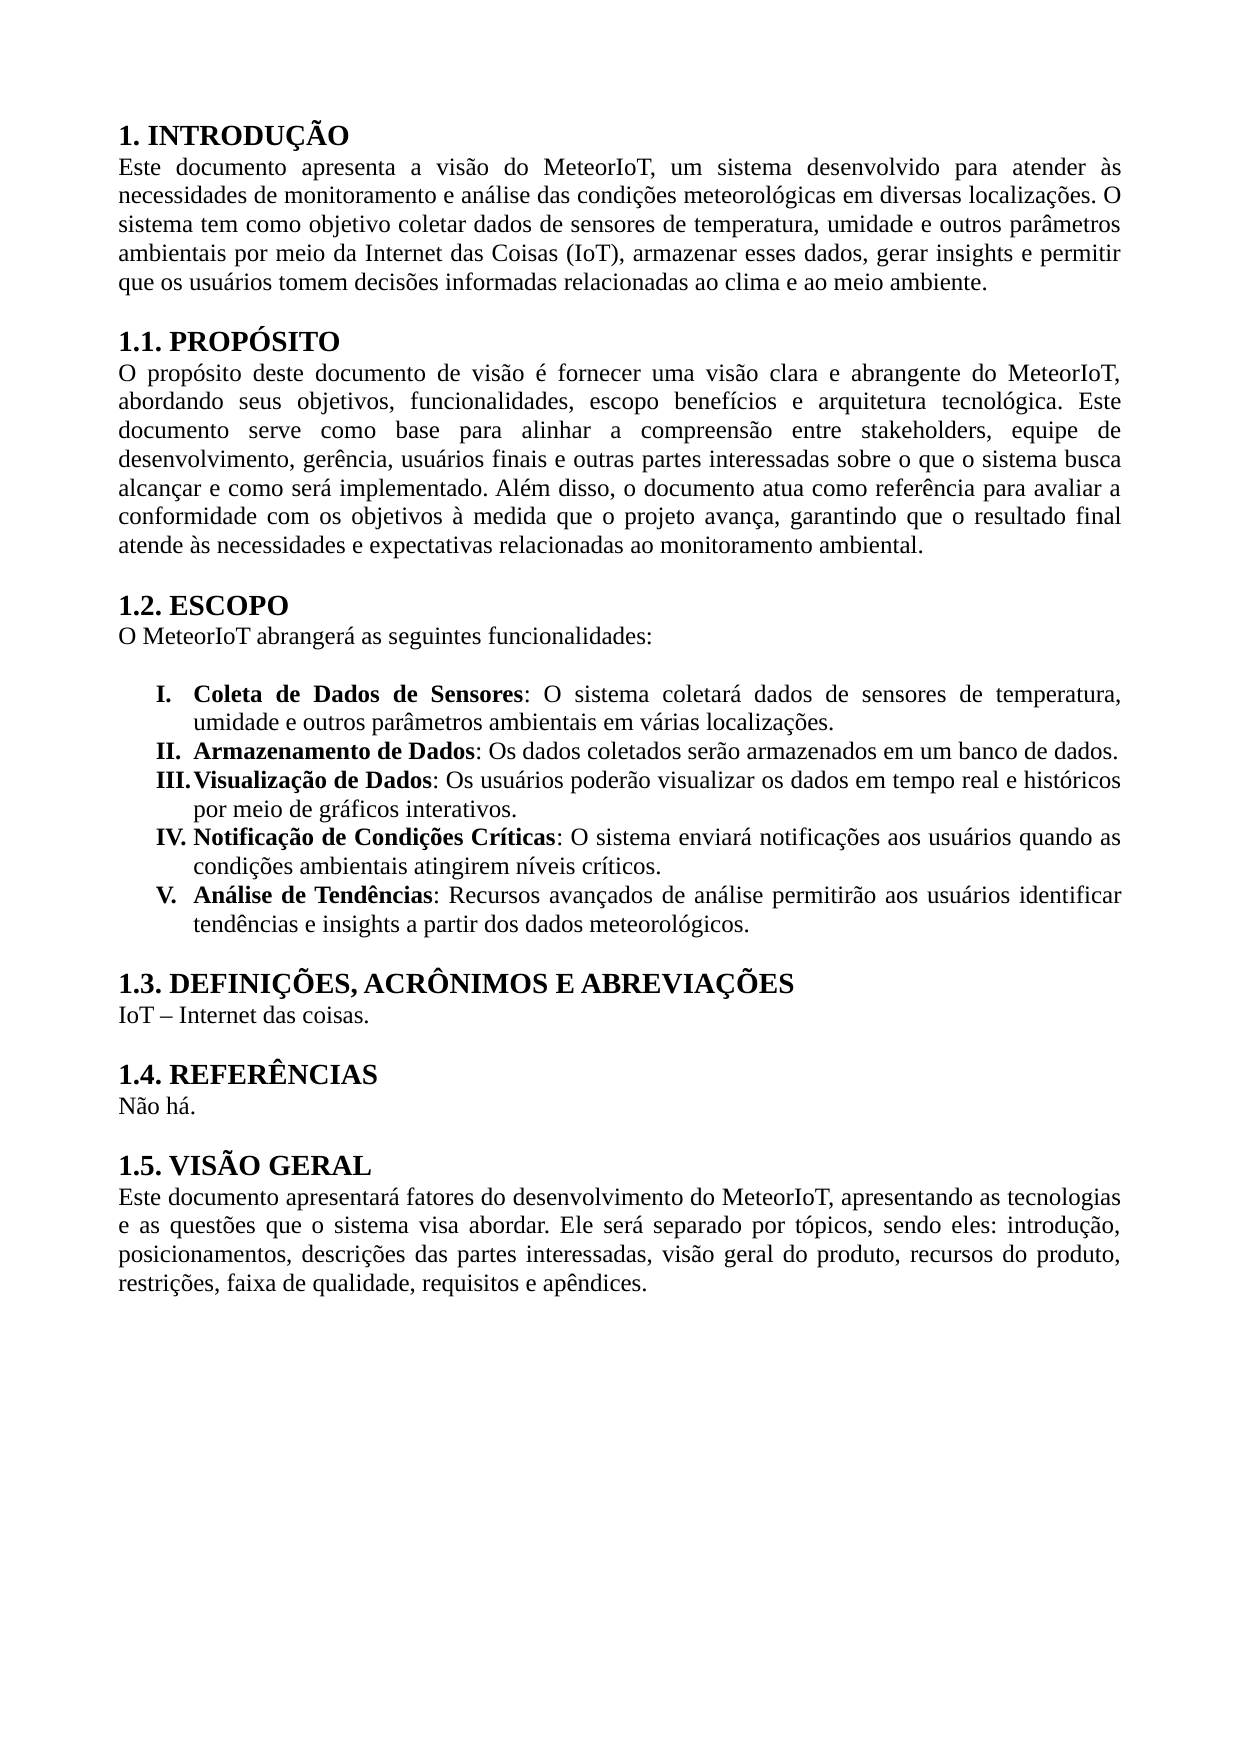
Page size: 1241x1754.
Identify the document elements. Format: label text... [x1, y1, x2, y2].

list Armazenamento de Dados: Os dados coletados serão armazenados em um banco de dados. [156, 736, 1122, 765]
text 1.1. PROPÓSITO [118, 324, 1122, 358]
text 1.5. VISÃO GERAL [118, 1148, 1122, 1182]
text Este documento apresenta a visão do MeteorIoT, um sistema desenvolvido para atender às necessidades de monitoramento e análise das condições meteorológicas em diversas localizações. O sistema tem como objetivo coletar dados de sensores de temperatura, umidade e outros parâmetros ambientais por meio da Internet das Coisas (IoT), armazenar esses dados, gerar insights e permitir que os usuários tomem decisões informadas relacionadas ao clima e ao meio ambiente. [118, 152, 1122, 295]
list Análise de Tendências: Recursos avançados de análise permitirão aos usuários identificar tendências e insights a partir dos dados meteorológicos. [156, 880, 1122, 937]
text IoT – Internet das coisas. [118, 1000, 1122, 1028]
text 1. INTRODUÇÃO [118, 118, 1122, 152]
text Este documento apresentará fatores do desenvolvimento do MeteorIoT, apresentando as tecnologias e as questões que o sistema visa abordar. Ele será separado por tópicos, sendo eles: introdução, posicionamentos, descrições das partes interessadas, visão geral do produto, recursos do produto, restrições, faixa de qualidade, requisitos e apêndices. [118, 1182, 1122, 1297]
list Coleta de Dados de Sensores: O sistema coletará dados de sensores de temperatura, umidade e outros parâmetros ambientais em várias localizações. [156, 679, 1122, 736]
list Visualização de Dados: Os usuários poderão visualizar os dados em tempo real e históricos por meio de gráficos interativos. [156, 765, 1122, 822]
text O propósito deste documento de visão é fornecer uma visão clara e abrangente do MeteorIoT, abordando seus objetivos, funcionalidades, escopo benefícios e arquitetura tecnológica. Este documento serve como base para alinhar a compreensão entre stakeholders, equipe de desenvolvimento, gerência, usuários finais e outras partes interessadas sobre o que o sistema busca alcançar e como será implementado. Além disso, o documento atua como referência para avaliar a conformidade com os objetivos à medida que o projeto avança, garantindo que o resultado final atende às necessidades e expectativas relacionadas ao monitoramento ambiental. [118, 358, 1122, 559]
text Não há. [118, 1091, 1122, 1119]
text 1.3. DEFINIÇÕES, ACRÔNIMOS E ABREVIAÇÕES [118, 966, 1122, 1000]
text 1.2. ESCOPO [118, 588, 1122, 621]
list Notificação de Condições Críticas: O sistema enviará notificações aos usuários quando as condições ambientais atingirem níveis críticos. [156, 822, 1122, 880]
text 1.4. REFERÊNCIAS [118, 1057, 1122, 1091]
text O MeteorIoT abrangerá as seguintes funcionalidades: [118, 621, 1122, 650]
